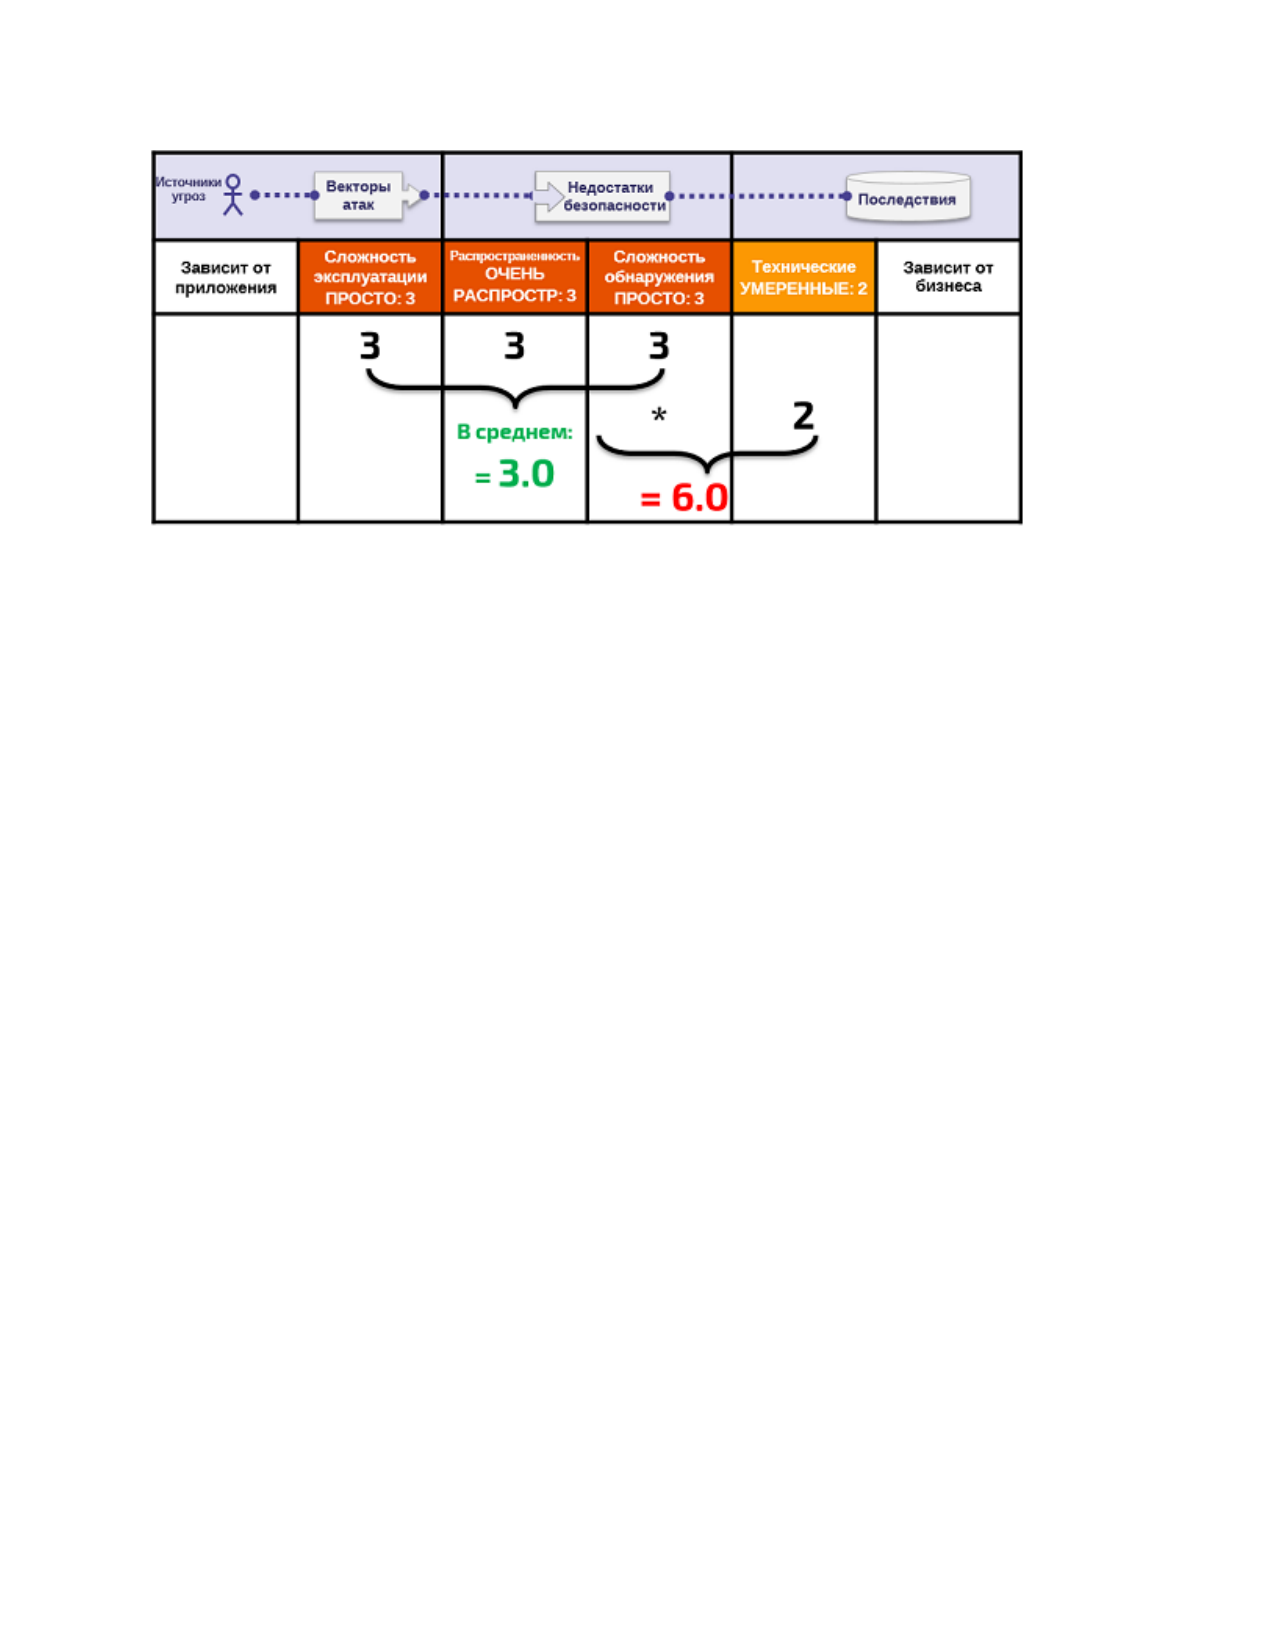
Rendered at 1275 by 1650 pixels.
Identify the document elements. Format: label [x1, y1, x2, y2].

picture [150, 150, 1025, 527]
